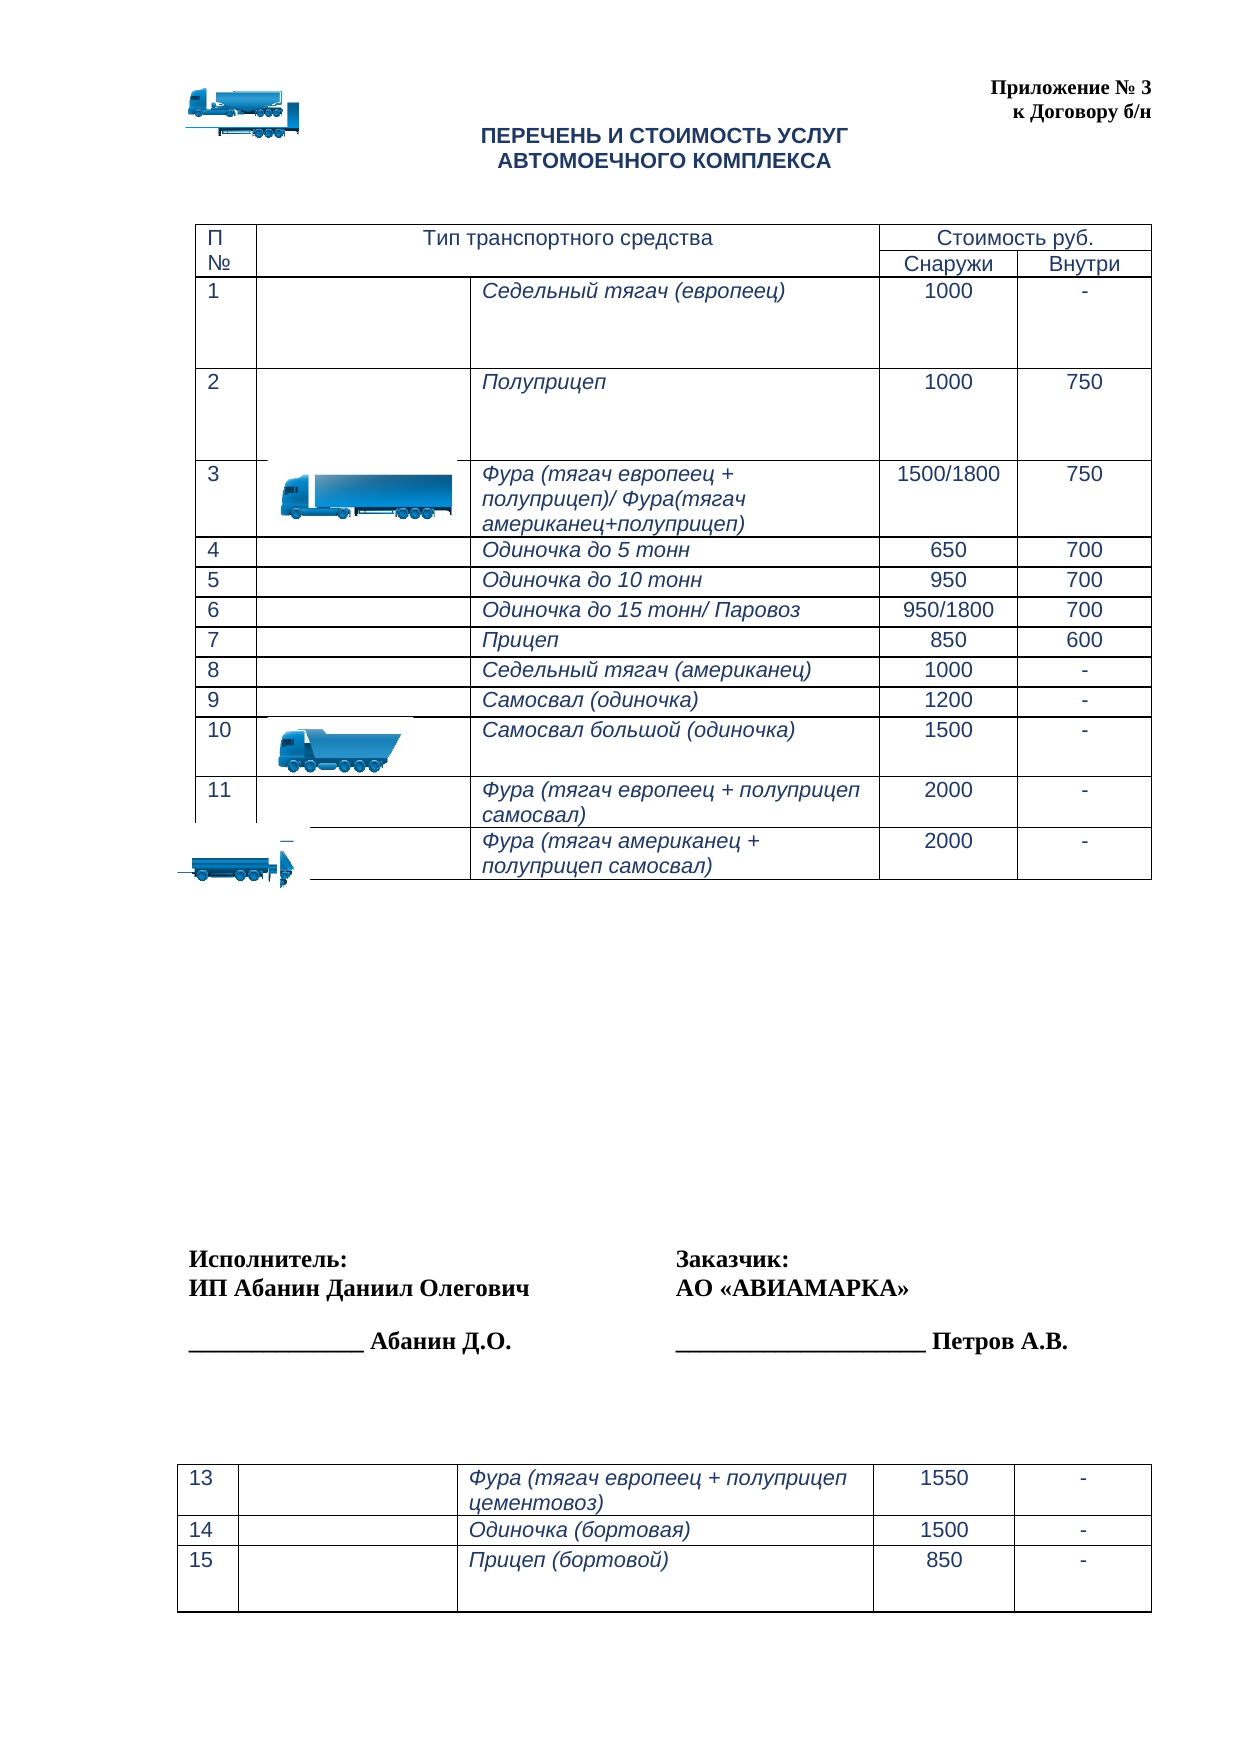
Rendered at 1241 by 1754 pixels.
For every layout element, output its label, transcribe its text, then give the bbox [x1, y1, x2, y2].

table_header Тип транспортного средства [257, 225, 879, 276]
table_header 1550 [874, 1465, 1014, 1515]
table_cell - [1018, 278, 1151, 368]
table_cell 1000 [880, 278, 1017, 368]
table_cell 700 [1018, 598, 1151, 626]
table_cell 14 [178, 1516, 238, 1545]
table_header П№ [196, 225, 256, 276]
table_cell Полуприцеп [471, 369, 879, 460]
table_cell Прицеп [471, 628, 879, 656]
table_cell Одиночка (бортовая) [458, 1516, 873, 1545]
text АВТОМОЕЧНОГО КОМПЛЕКСА [177, 148, 1152, 173]
table_cell [257, 658, 470, 686]
table_cell [414, 718, 470, 776]
table_cell 750 [1018, 369, 1151, 460]
table_cell - [1015, 1546, 1151, 1611]
table_cell 2 [196, 369, 256, 460]
table_cell 850 [874, 1546, 1014, 1611]
table_cell 1000 [880, 658, 1017, 686]
table_cell 600 [1018, 628, 1151, 656]
table_cell 9 [196, 688, 256, 716]
table_cell - [1015, 1516, 1151, 1545]
table_cell 1 [196, 278, 256, 368]
table_cell Одиночка до 5 тонн [471, 538, 879, 566]
table_cell [257, 461, 470, 536]
table_cell 1500/1800 [880, 461, 1017, 536]
table_header Заказчик: АО «АВИАМАРКА» ____________________ Петров А.В. [664, 1244, 1152, 1354]
table_cell 1500 [880, 718, 1017, 776]
table_cell Фура (тягач американец + полуприцеп самосвал) [471, 828, 879, 879]
table_cell [257, 568, 470, 596]
table_cell 950/1800 [880, 598, 1017, 626]
table_cell [257, 278, 470, 368]
table_cell [311, 828, 470, 879]
table_cell Одиночка до 10 тонн [471, 568, 879, 596]
text Приложение № 3 [177, 75, 1152, 99]
table_cell [239, 1546, 457, 1611]
table_cell Самосвал (одиночка) [471, 688, 879, 716]
table_cell Фура (тягач европеец + полуприцеп)/ Фура(тягач американец+полуприцеп) [471, 461, 879, 536]
table_cell 6 [196, 598, 256, 626]
table_cell 2000 [880, 777, 1017, 827]
table_cell [257, 777, 470, 827]
table_cell Внутри [1018, 251, 1151, 276]
table_cell Фура (тягач европеец + полуприцеп самосвал) [471, 777, 879, 827]
table_header [239, 1465, 457, 1515]
table_cell 10 [196, 718, 256, 776]
table_cell Одиночка до 15 тонн/ Паровоз [471, 598, 879, 626]
table_cell 650 [880, 538, 1017, 566]
table_cell Самосвал большой (одиночка) [471, 718, 879, 776]
text ПЕРЕЧЕНЬ И СТОИМОСТЬ УСЛУГ [310, 123, 1152, 148]
table_cell 2000 [880, 828, 1017, 879]
table_cell 8 [196, 658, 256, 686]
table_cell 850 [880, 628, 1017, 656]
table_cell 1000 [880, 369, 1017, 460]
table_header Фура (тягач европеец + полуприцеп цементовоз) [458, 1465, 873, 1515]
table_header Стоимость руб. [880, 225, 1151, 250]
table_cell 700 [1018, 538, 1151, 566]
text к Договору б/н [310, 99, 1152, 123]
table_cell Седельный тягач (европеец) [471, 278, 879, 368]
table_cell 700 [1018, 568, 1151, 596]
table_cell - [1018, 777, 1151, 827]
table_cell - [1018, 828, 1151, 879]
table_cell [257, 688, 470, 716]
table_cell 3 [196, 461, 256, 536]
table_cell 4 [196, 538, 256, 566]
table_cell 1200 [880, 688, 1017, 716]
table_cell 5 [196, 568, 256, 596]
table_cell Седельный тягач (американец) [471, 658, 879, 686]
table_cell Прицеп (бортовой) [458, 1546, 873, 1611]
table_cell 950 [880, 568, 1017, 596]
table_cell [257, 538, 470, 566]
table_cell [257, 628, 470, 656]
table_cell [257, 369, 470, 460]
table_cell - [1018, 688, 1151, 716]
table_cell 7 [196, 628, 256, 656]
table_cell 750 [1018, 461, 1151, 536]
table_cell Снаружи [880, 251, 1017, 276]
table_cell [239, 1516, 457, 1545]
table_header Исполнитель: ИП Абанин Даниил Олегович ______________ Абанин Д.О. [177, 1244, 664, 1354]
table_header 13 [178, 1465, 238, 1515]
table_header - [1015, 1465, 1151, 1515]
table_cell [257, 718, 267, 776]
table_cell 1500 [874, 1516, 1014, 1545]
table_cell - [1018, 718, 1151, 776]
table_cell 15 [178, 1546, 238, 1611]
table_cell 11 [196, 777, 256, 823]
table_cell - [1018, 658, 1151, 686]
table_cell [257, 598, 470, 626]
